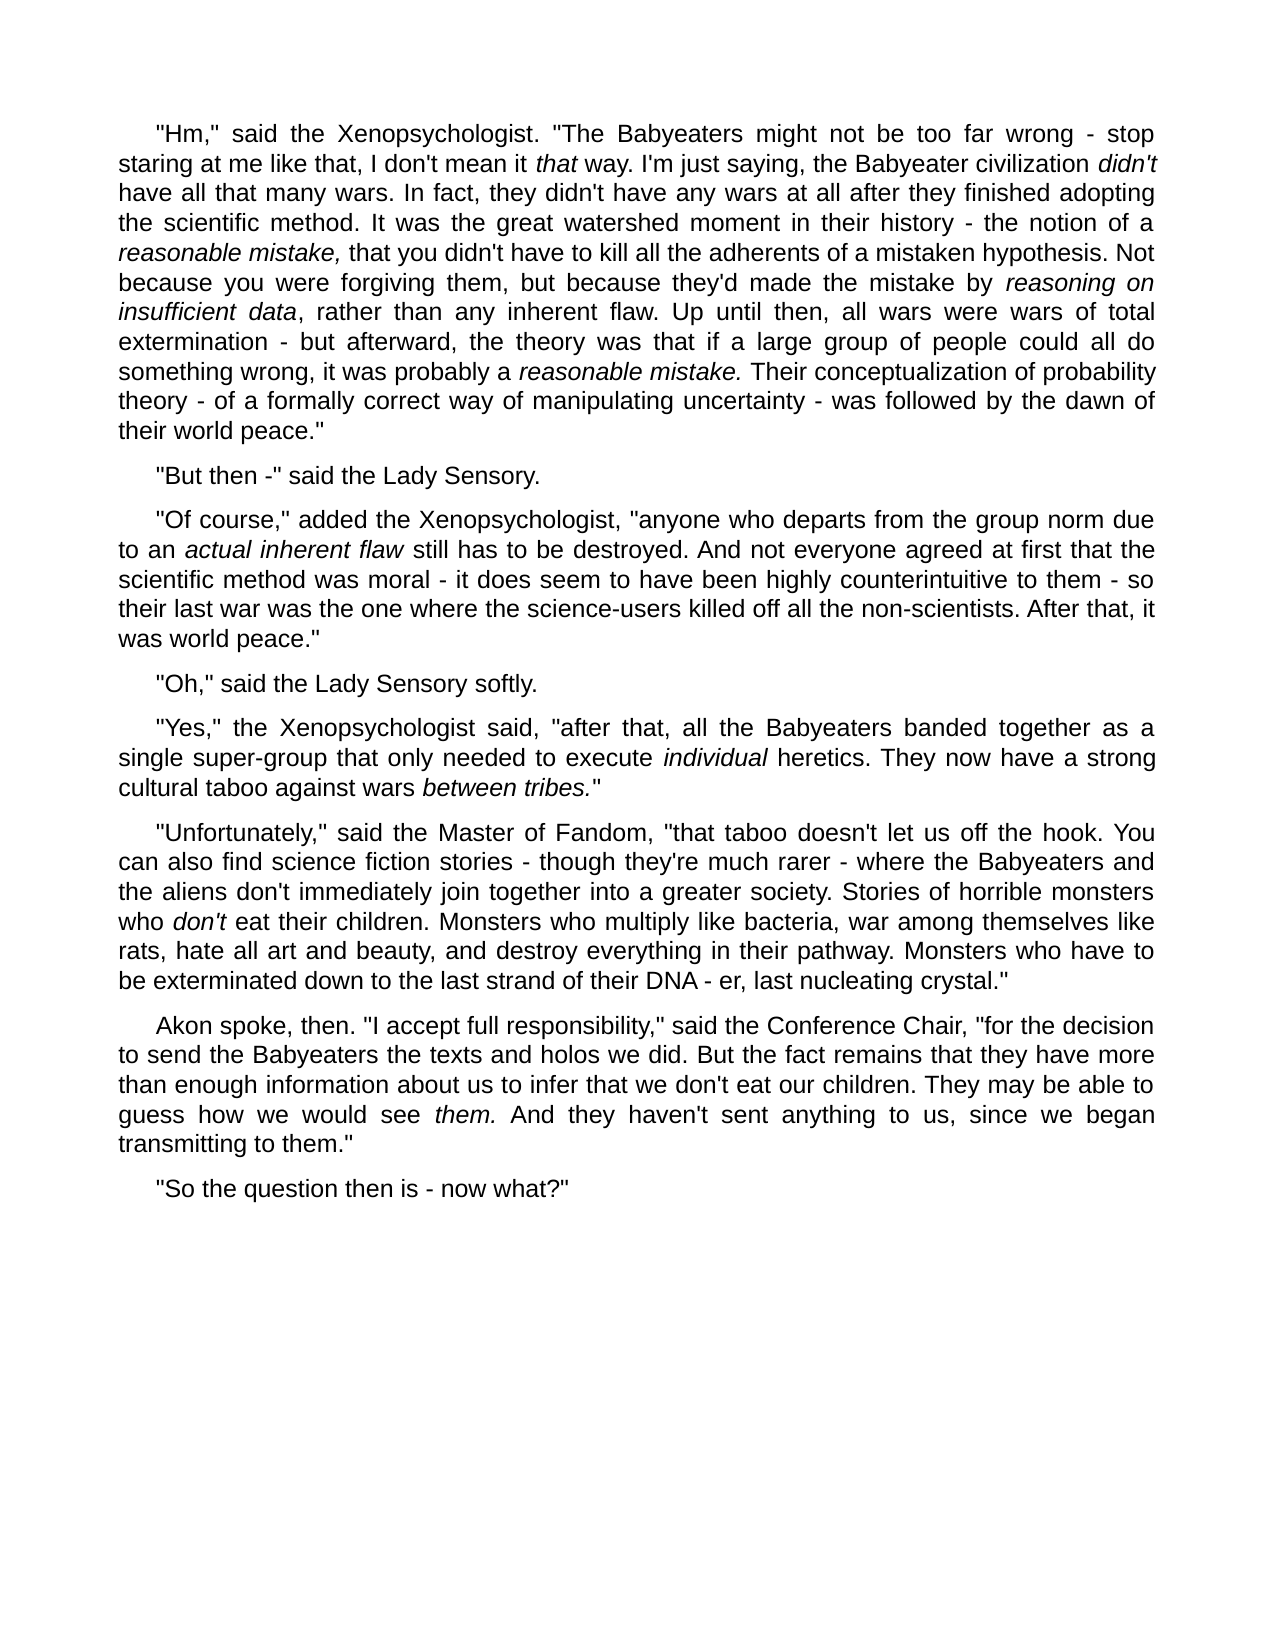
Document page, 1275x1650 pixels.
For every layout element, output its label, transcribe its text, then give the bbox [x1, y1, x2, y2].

text "Unfortunately," said the Master of Fandom, "that taboo doesn't let us off the hook. You can also find science fiction stories - though they're much rarer - where the Babyeaters and the aliens don't immediately join together into a greater society. Stories of horrible monsters who don't eat their children. Monsters who multiply like bacteria, war among themselves like rats, hate all art and beauty, and destroy everything in their pathway. Monsters who have to be exterminated down to the last strand of their DNA - er, last nucleating crystal." [118, 817, 1157, 995]
text "Oh," said the Lady Sensory softly. [118, 668, 1157, 697]
text "Hm," said the Xenopsychologist. "The Babyeaters might not be too far wrong - stop staring at me like that, I don't mean it that way. I'm just saying, the Babyeater civilization didn't have all that many wars. In fact, they didn't have any wars at all after they finished adopting the scientific method. It was the great watershed moment in their history - the notion of a reasonable mistake, that you didn't have to kill all the adherents of a mistaken hypothesis. Not because you were forgiving them, but because they'd made the mistake by reasoning on insufficient data, rather than any inherent flaw. Up until then, all wars were wars of total extermination - but afterward, the theory was that if a large group of people could all do something wrong, it was probably a reasonable mistake. Their conceptualization of probability theory - of a formally correct way of manipulating uncertainty - was followed by the dawn of their world peace." [118, 118, 1157, 445]
text Akon spoke, then. "I accept full responsibility," said the Conference Chair, "for the decision to send the Babyeaters the texts and holos we did. But the fact remains that they have more than enough information about us to infer that we don't eat our children. They may be able to guess how we would see them. And they haven't sent anything to us, since we began transmitting to them." [118, 1010, 1157, 1158]
text "Of course," added the Xenopsychologist, "anyone who departs from the group norm due to an actual inherent flaw still has to be destroyed. And not everyone agreed at first that the scientific method was moral - it does seem to have been highly counterintuitive to them - so their last war was the one where the science-users killed off all the non-scientists. After that, it was world peace." [118, 504, 1157, 653]
text "Yes," the Xenopsychologist said, "after that, all the Babyeaters banded together as a single super-group that only needed to execute individual heretics. They now have a strong cultural taboo against wars between tribes." [118, 712, 1157, 802]
text "So the question then is - now what?" [118, 1173, 1157, 1203]
text "But then -" said the Lady Sensory. [118, 460, 1157, 489]
